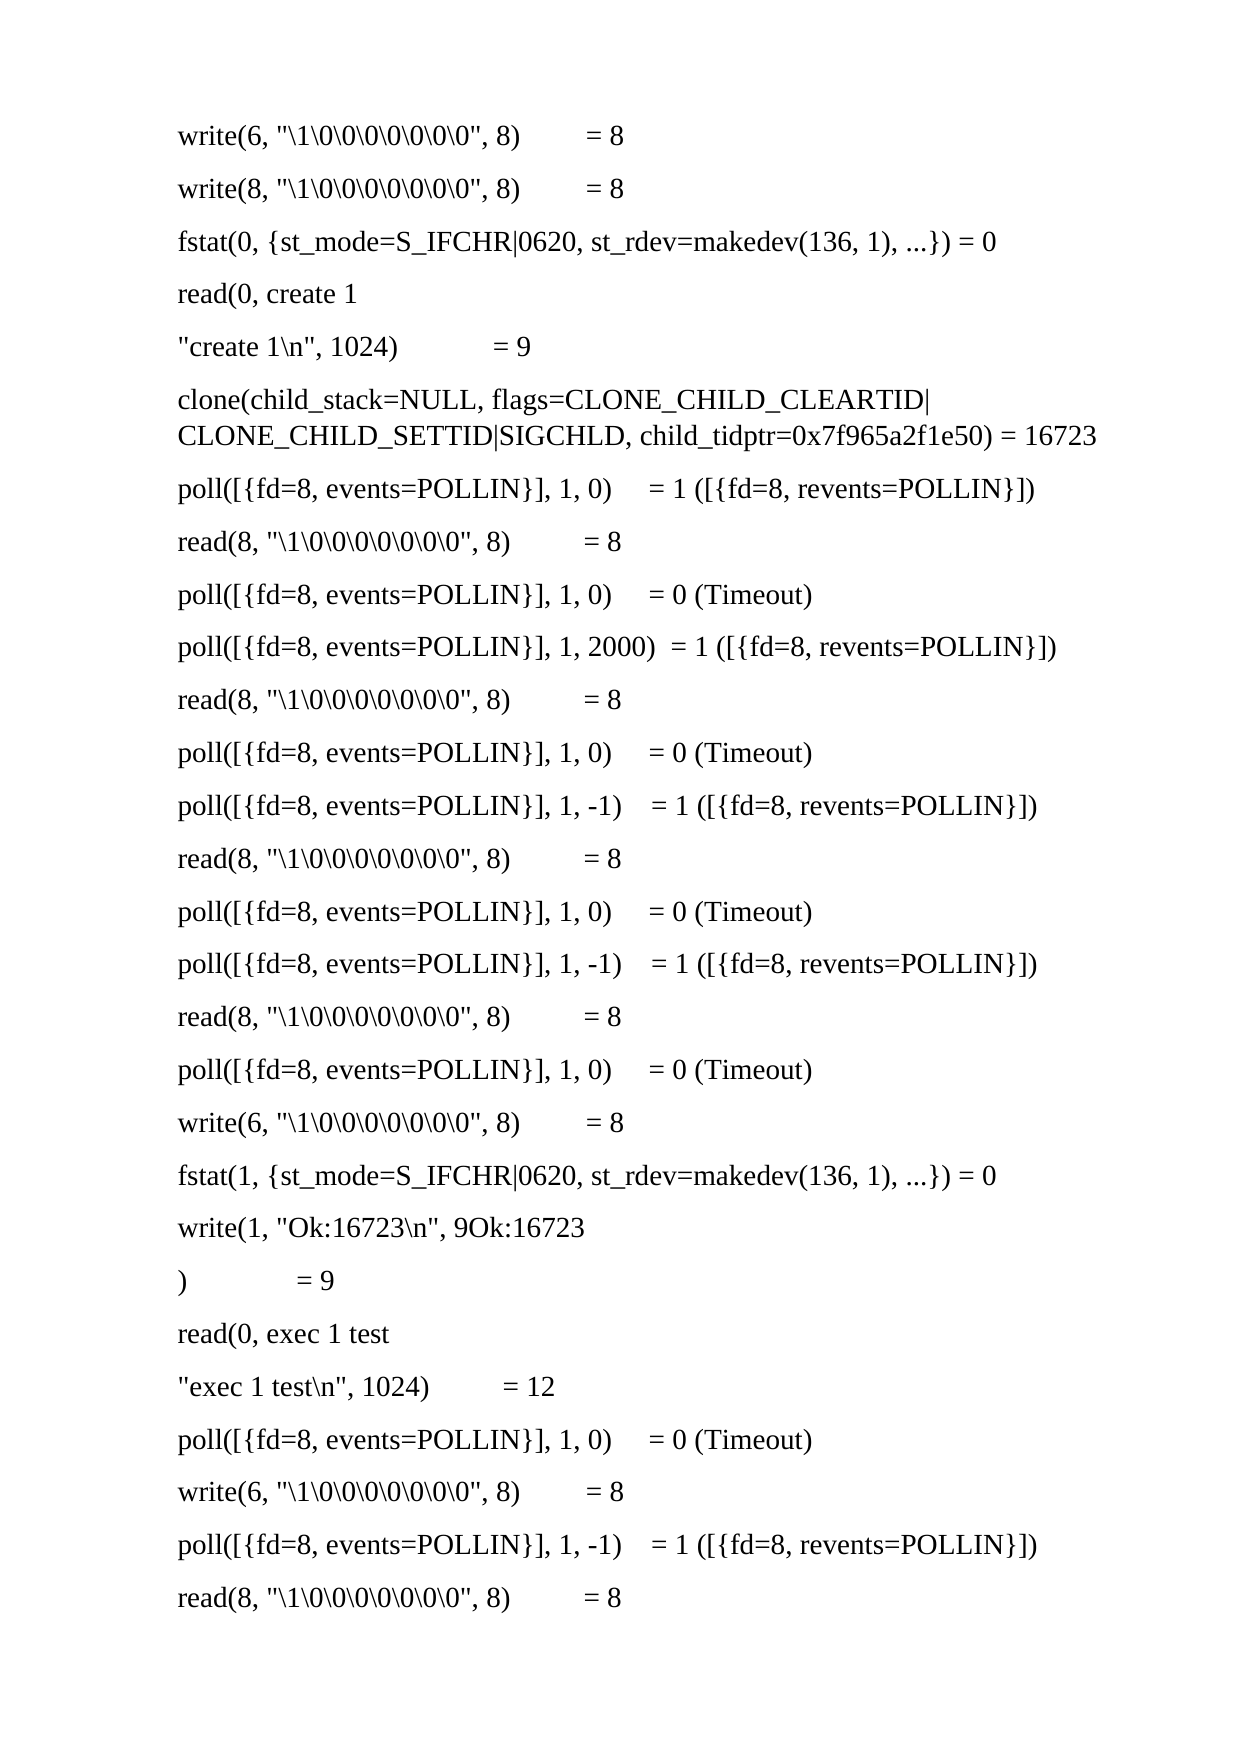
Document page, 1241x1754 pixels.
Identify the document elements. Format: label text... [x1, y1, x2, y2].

text poll([{fd=8, events=POLLIN}], 1, 0) = 0 (Timeout) [177, 1052, 1152, 1086]
text write(6, "\1\0\0\0\0\0\0\0", 8) = 8 [177, 118, 1152, 152]
text ) = 9 [177, 1263, 1152, 1297]
text read(8, "\1\0\0\0\0\0\0\0", 8) = 8 [177, 682, 1152, 716]
text poll([{fd=8, events=POLLIN}], 1, 0) = 0 (Timeout) [177, 577, 1152, 610]
text "create 1\n", 1024) = 9 [177, 329, 1152, 363]
text poll([{fd=8, events=POLLIN}], 1, 0) = 0 (Timeout) [177, 1422, 1152, 1455]
text poll([{fd=8, events=POLLIN}], 1, 0) = 1 ([{fd=8, revents=POLLIN}]) [177, 471, 1152, 505]
text read(8, "\1\0\0\0\0\0\0\0", 8) = 8 [177, 524, 1152, 557]
text read(0, create 1 [177, 277, 1152, 310]
text poll([{fd=8, events=POLLIN}], 1, -1) = 1 ([{fd=8, revents=POLLIN}]) [177, 788, 1152, 822]
text write(1, "Ok:16723\n", 9Ok:16723 [177, 1211, 1152, 1244]
text write(6, "\1\0\0\0\0\0\0\0", 8) = 8 [177, 1105, 1152, 1138]
text clone(child_stack=NULL, flags=CLONE_CHILD_CLEARTID|CLONE_CHILD_SETTID|SIGCHLD, child_tidptr=0x7f965a2f1e50) = 16723 [177, 382, 1152, 452]
text write(8, "\1\0\0\0\0\0\0\0", 8) = 8 [177, 171, 1152, 204]
text poll([{fd=8, events=POLLIN}], 1, 0) = 0 (Timeout) [177, 894, 1152, 927]
text poll([{fd=8, events=POLLIN}], 1, 2000) = 1 ([{fd=8, revents=POLLIN}]) [177, 629, 1152, 663]
text read(0, exec 1 test [177, 1316, 1152, 1350]
text fstat(0, {st_mode=S_IFCHR|0620, st_rdev=makedev(136, 1), ...}) = 0 [177, 224, 1152, 257]
text read(8, "\1\0\0\0\0\0\0\0", 8) = 8 [177, 841, 1152, 874]
text write(6, "\1\0\0\0\0\0\0\0", 8) = 8 [177, 1474, 1152, 1508]
text poll([{fd=8, events=POLLIN}], 1, -1) = 1 ([{fd=8, revents=POLLIN}]) [177, 1527, 1152, 1561]
text poll([{fd=8, events=POLLIN}], 1, 0) = 0 (Timeout) [177, 735, 1152, 769]
text fstat(1, {st_mode=S_IFCHR|0620, st_rdev=makedev(136, 1), ...}) = 0 [177, 1158, 1152, 1191]
text read(8, "\1\0\0\0\0\0\0\0", 8) = 8 [177, 999, 1152, 1033]
text read(8, "\1\0\0\0\0\0\0\0", 8) = 8 [177, 1580, 1152, 1614]
text poll([{fd=8, events=POLLIN}], 1, -1) = 1 ([{fd=8, revents=POLLIN}]) [177, 946, 1152, 980]
text "exec 1 test\n", 1024) = 12 [177, 1369, 1152, 1402]
